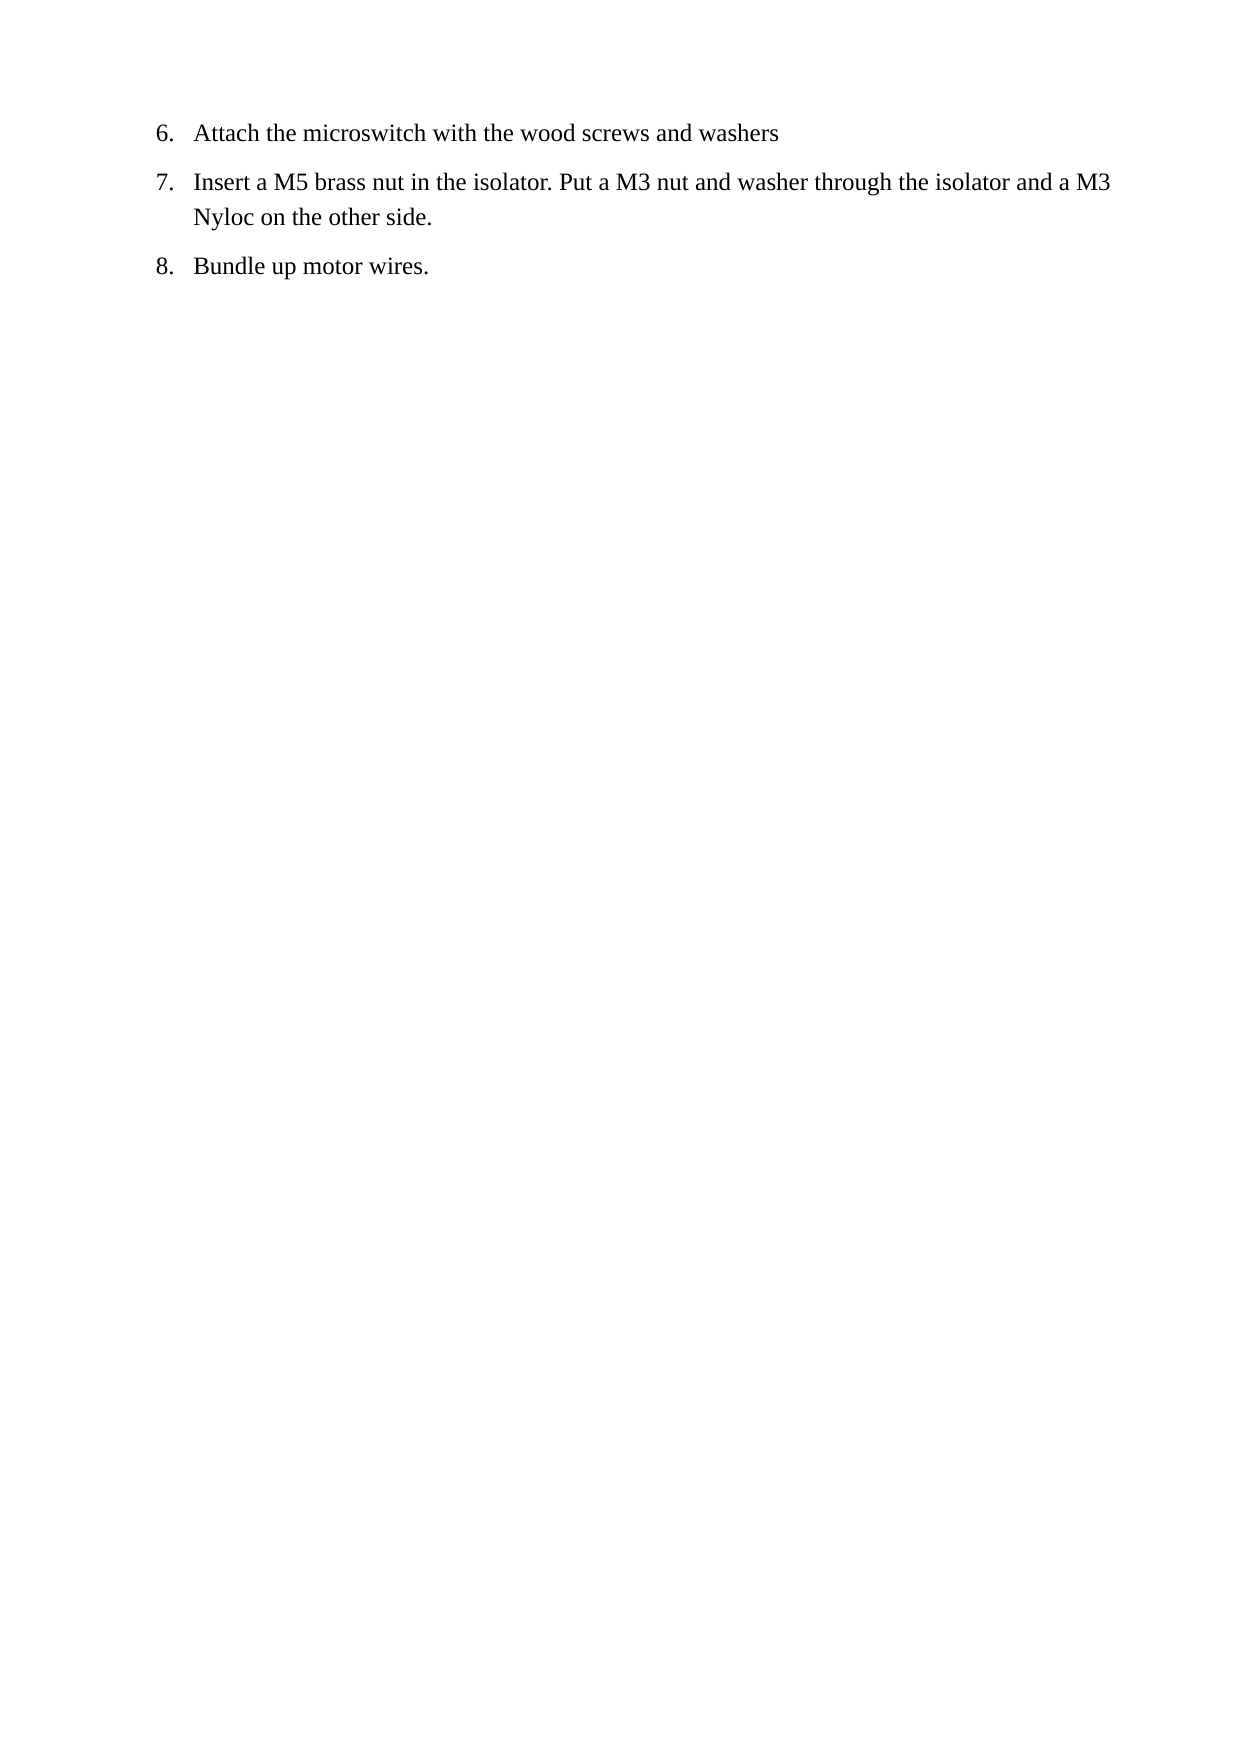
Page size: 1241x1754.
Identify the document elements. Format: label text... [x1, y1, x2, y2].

list Attach the microswitch with the wood screws and washers [156, 118, 1122, 147]
list Insert a M5 brass nut in the isolator. Put a M3 nut and washer through the isolator and a M3 Nyloc on the other side. [156, 167, 1122, 230]
list Bundle up motor wires. [156, 251, 1122, 279]
